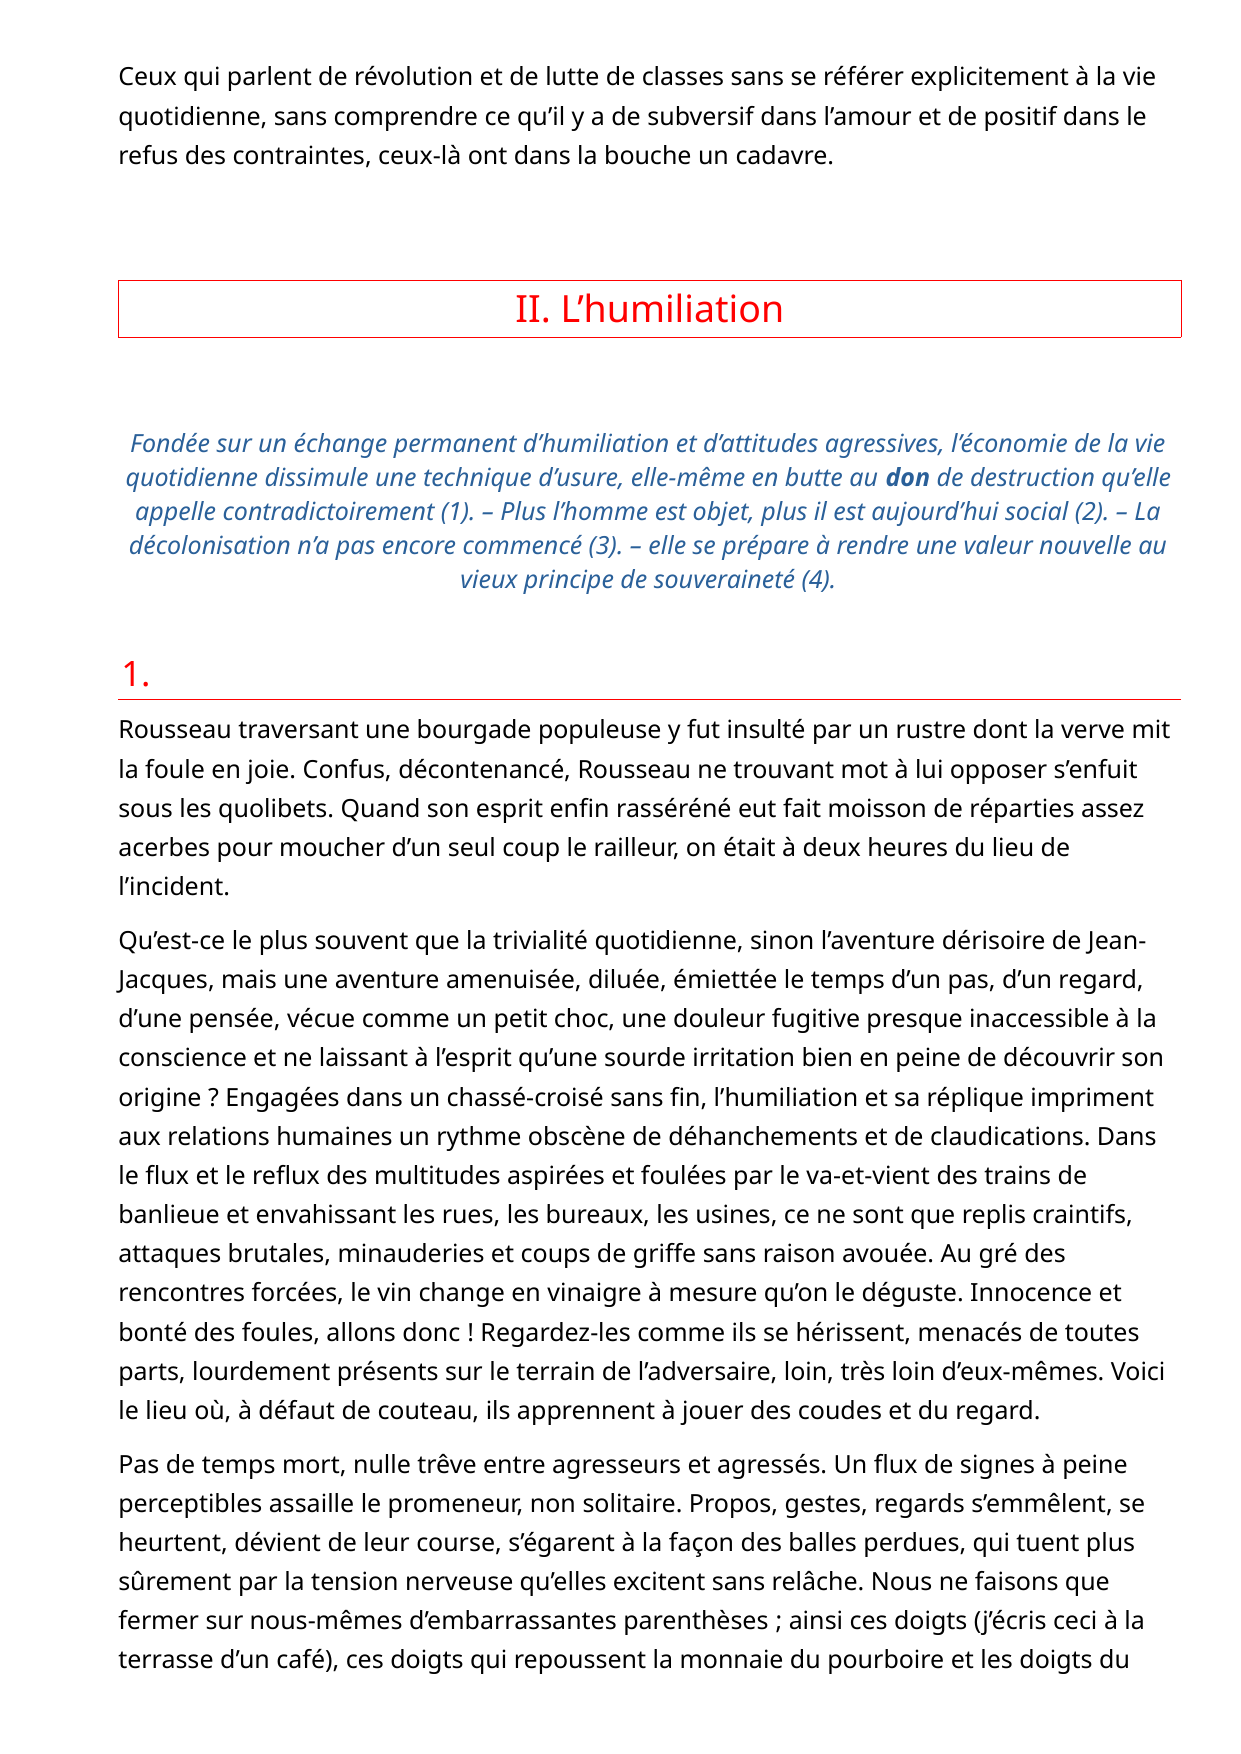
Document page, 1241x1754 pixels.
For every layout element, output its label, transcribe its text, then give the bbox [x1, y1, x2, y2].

text Rousseau traversant une bourgade populeuse y fut insulté par un rustre dont la verve mit la foule en joie. Confus, décontenancé, Rousseau ne trouvant mot à lui opposer s’enfuit sous les quolibets. Quand son esprit enfin rasséréné eut fait moisson de réparties assez acerbes pour moucher d’un seul coup le railleur, on était à deux heures du lieu de l’incident. [118, 712, 1181, 903]
subtitle 1. [118, 646, 1181, 699]
subtitle II. L’humiliation [119, 281, 1181, 337]
text Ceux qui parlent de révolution et de lutte de classes sans se référer explicitement à la vie quotidienne, sans comprendre ce qu’il y a de subversif dans l’amour et de positif dans le refus des contraintes, ceux-là ont dans la bouche un cadavre. [118, 59, 1181, 171]
text Fondée sur un échange permanent d’humiliation et d’attitudes agressives, l’économie de la vie quotidienne dissimule une technique d’usure, elle-même en butte au don de destruction qu’elle appelle contradictoirement (1). – Plus l’homme est objet, plus il est aujourd’hui social (2). – La décolonisation n’a pas encore commencé (3). – elle se prépare à rendre une valeur nouvelle au vieux principe de souveraineté (4). [118, 425, 1181, 596]
text Qu’est-ce le plus souvent que la trivialité quotidienne, sinon l’aventure dérisoire de Jean-Jacques, mais une aventure amenuisée, diluée, émiettée le temps d’un pas, d’un regard, d’une pensée, vécue comme un petit choc, une douleur fugitive presque inaccessible à la conscience et ne laissant à l’esprit qu’une sourde irritation bien en peine de découvrir son origine ? Engagées dans un chassé-croisé sans fin, l’humiliation et sa réplique impriment aux relations humaines un rythme obscène de déhanchements et de claudications. Dans le flux et le reflux des multitudes aspirées et foulées par le va-et-vient des trains de banlieue et envahissant les rues, les bureaux, les usines, ce ne sont que replis craintifs, attaques brutales, minauderies et coups de griffe sans raison avouée. Au gré des rencontres forcées, le vin change en vinaigre à mesure qu’on le déguste. Innocence et bonté des foules, allons donc ! Regardez-les comme ils se hérissent, menacés de toutes parts, lourdement présents sur le terrain de l’adversaire, loin, très loin d’eux-mêmes. Voici le lieu où, à défaut de couteau, ils apprennent à jouer des coudes et du regard. [118, 922, 1181, 1427]
text Pas de temps mort, nulle trêve entre agresseurs et agressés. Un flux de signes à peine perceptibles assaille le promeneur, non solitaire. Propos, gestes, regards s’emmêlent, se heurtent, dévient de leur course, s’égarent à la façon des balles perdues, qui tuent plus sûrement par la tension nerveuse qu’elles excitent sans relâche. Nous ne faisons que fermer sur nous-mêmes d’embarrassantes parenthèses ; ainsi ces doigts (j’écris ceci à la terrasse d’un café), ces doigts qui repoussent la monnaie du pourboire et les doigts du [118, 1446, 1181, 1676]
